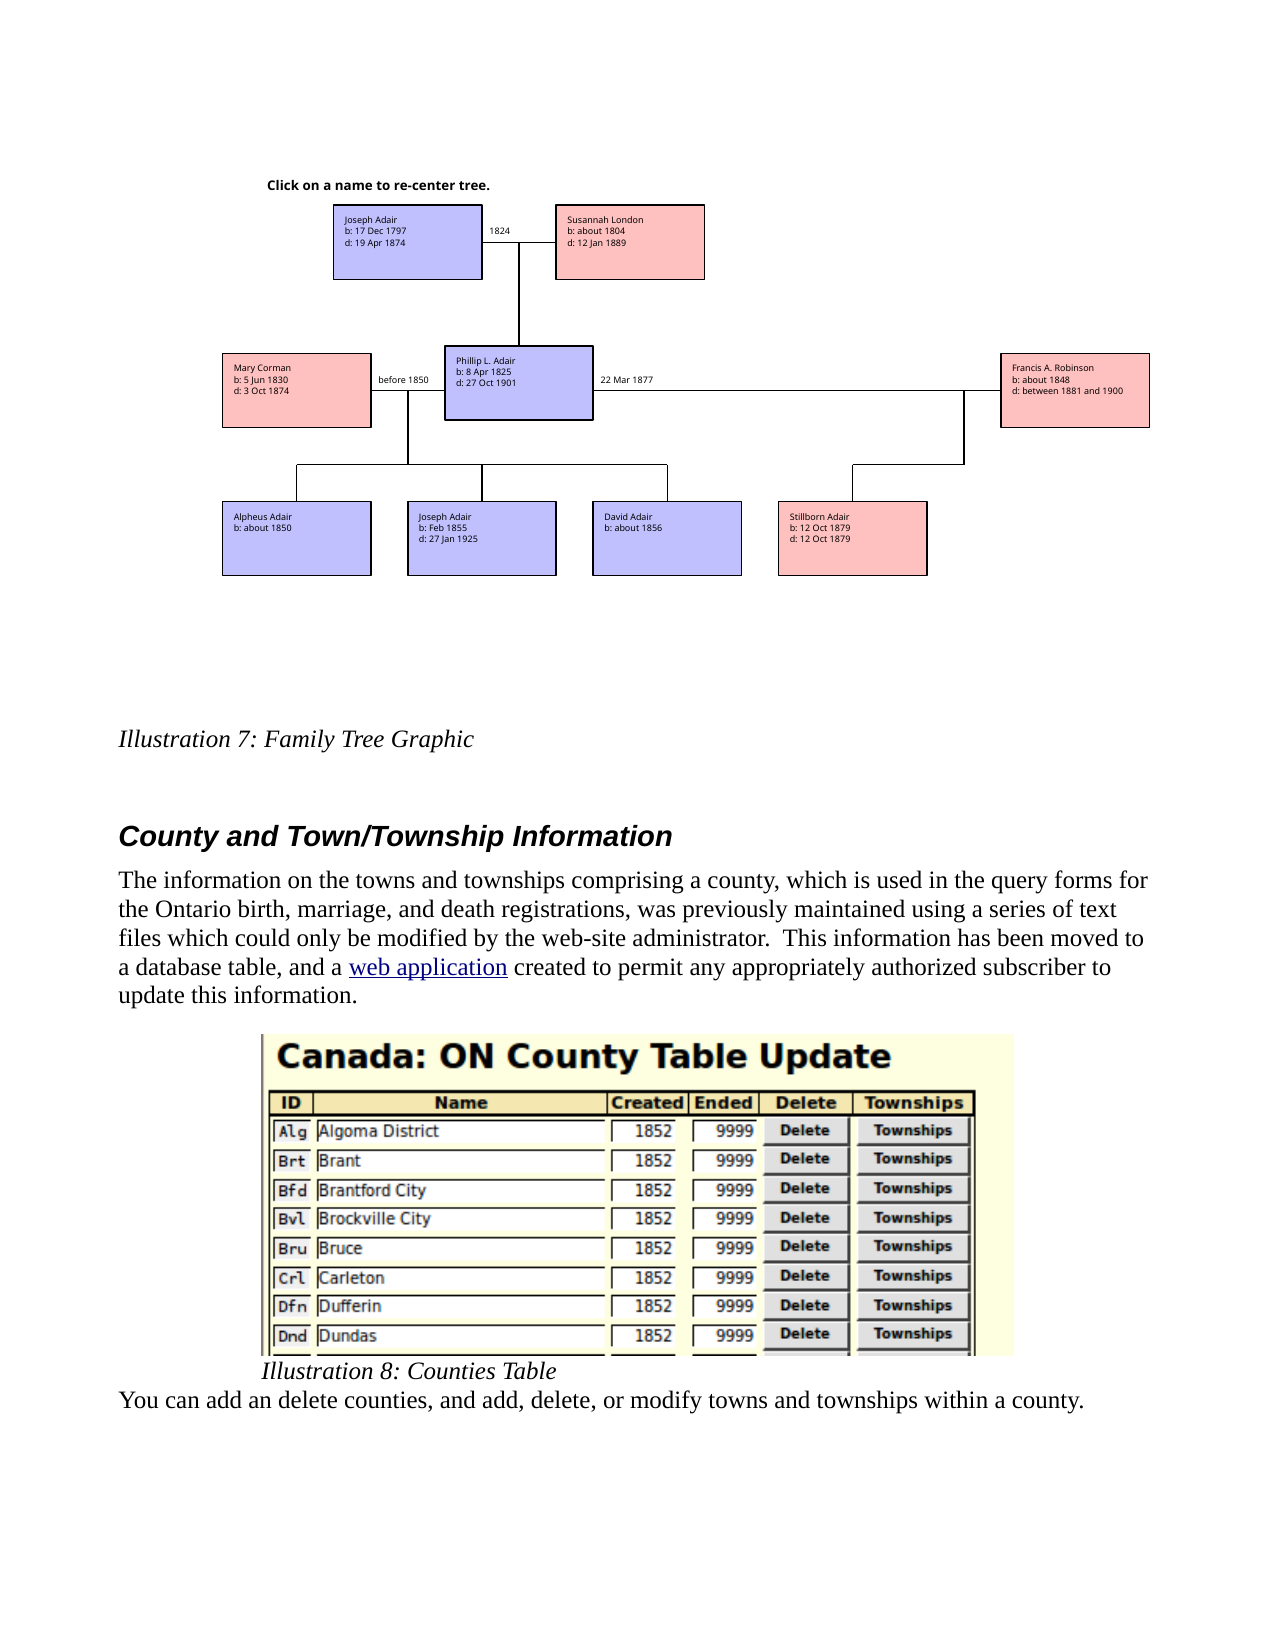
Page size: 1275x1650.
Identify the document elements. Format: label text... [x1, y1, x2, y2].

text Illustration 8: Counties Table [261, 1356, 1014, 1385]
text You can add an delete counties, and add, delete, or modify towns and townships within a county. [118, 1022, 1157, 1413]
text Illustration 7: Family Tree Graphic [118, 131, 1157, 753]
picture [261, 1034, 1015, 1356]
subtitle County and Town/Township Information [118, 819, 1157, 853]
text The information on the towns and townships comprising a county, which is used in the query forms for the Ontario birth, marriage, and death registrations, was previously maintained using a series of text files which could only be modified by the web-site administrator. This information has been moved to a database table, and a web application created to permit any appropriately authorized subscriber to update this information. [118, 865, 1157, 1009]
